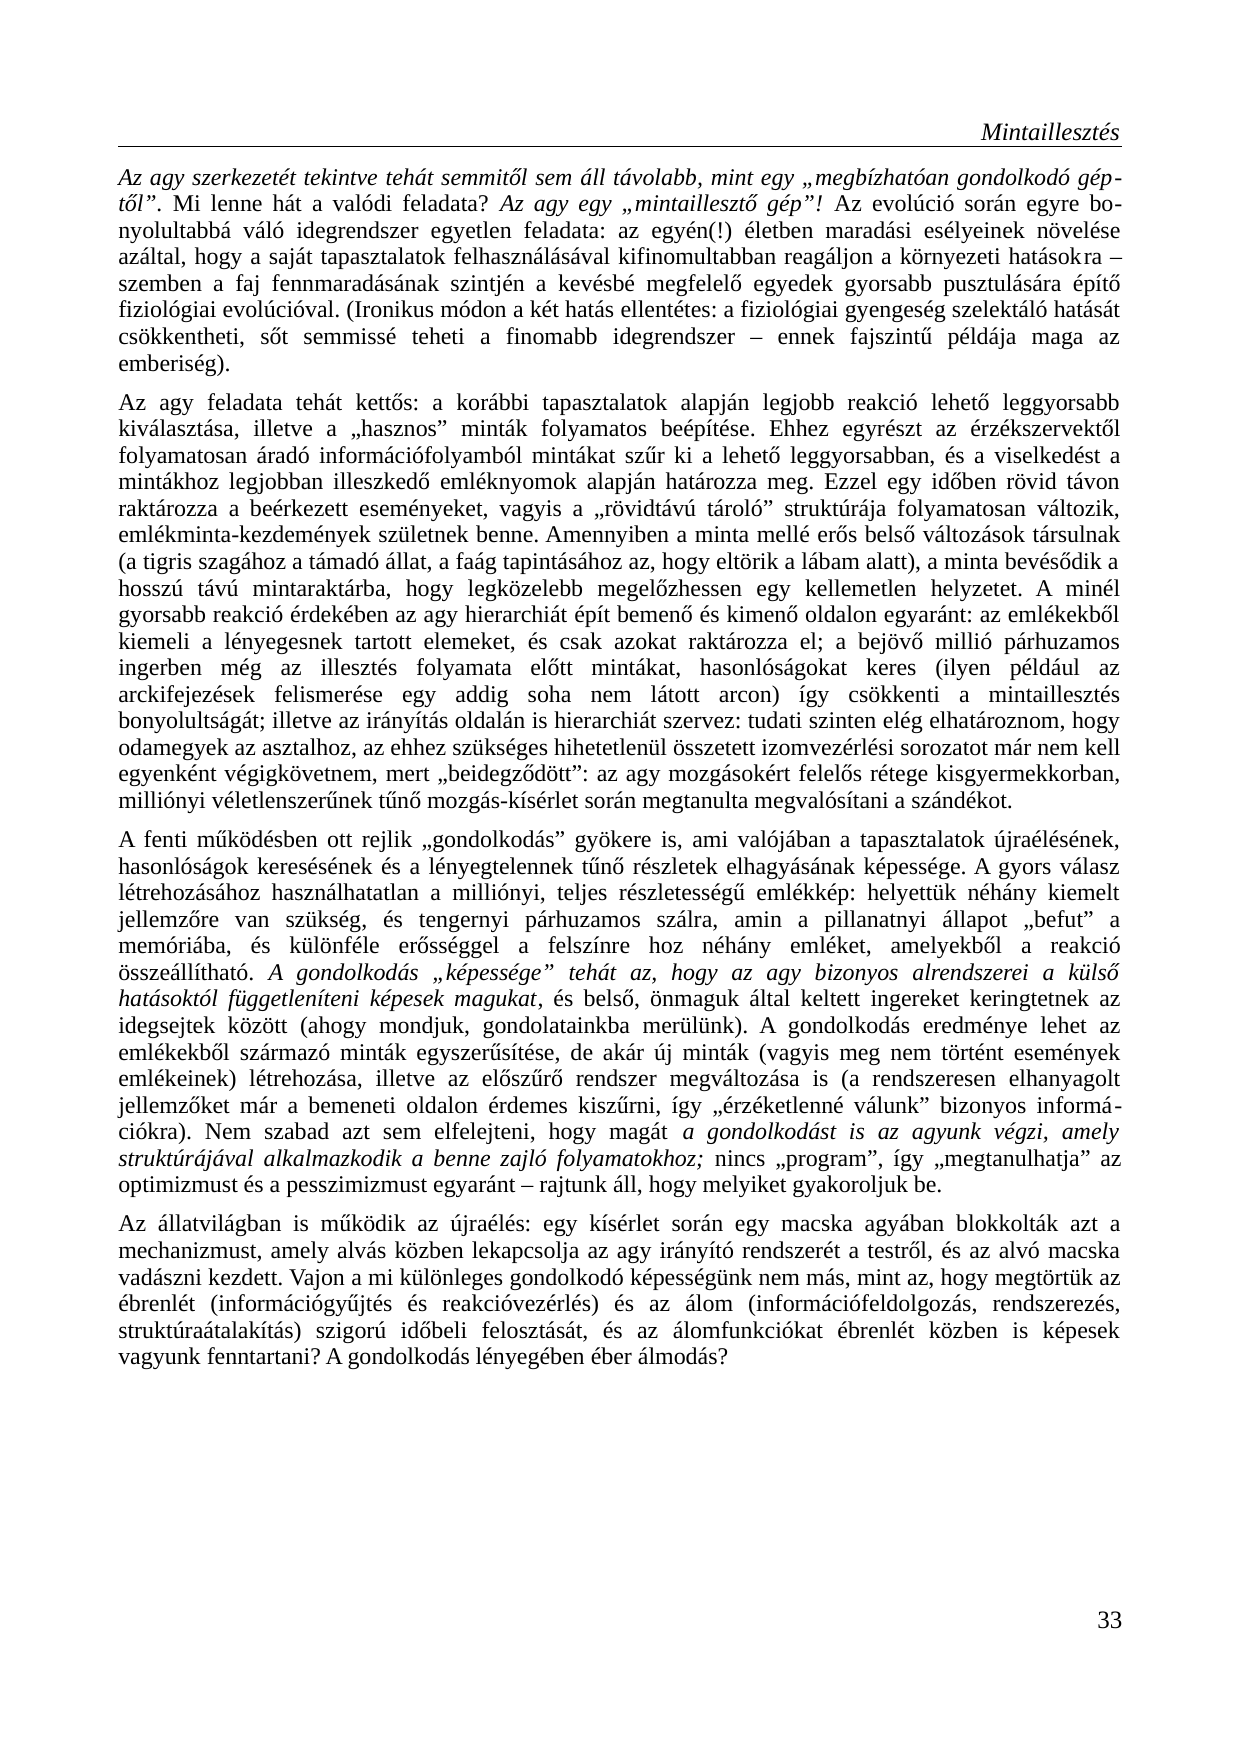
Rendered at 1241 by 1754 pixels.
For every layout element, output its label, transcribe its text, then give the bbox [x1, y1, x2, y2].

text Az agy feladata tehát kettős: a korábbi tapasztalatok alapján legjobb reakció lehető leggyorsabb kiválasztása, illetve a „hasznos” minták folyamatos beépítése. Ehhez egyrészt az érzékszervektől folyamatosan áradó információfolyamból mintákat szűr ki a lehető leggyorsabban, és a viselkedést a mintákhoz legjobban illeszkedő emléknyomok alapján határozza meg. Ezzel egy időben rövid távon raktározza a beérkezett eseményeket, vagyis a „rövidtávú tároló” struktúrája folyamatosan változik, emlékminta-kezdemények születnek benne. Amennyiben a minta mellé erős belső változások társulnak (a tigris szagához a támadó állat, a faág tapintásához az, hogy eltörik a lábam alatt), a minta bevésődik a hosszú távú mintaraktárba, hogy legközelebb megelőzhessen egy kellemetlen helyzetet. A minél gyorsabb reakció érdekében az agy hierarchiát épít bemenő és kimenő oldalon egyaránt: az emlékekből kiemeli a lényegesnek tartott elemeket, és csak azokat raktározza el; a bejövő millió párhuzamos ingerben még az illesztés folyamata előtt mintákat, hasonlóságokat keres (ilyen például az arckifejezések felismerése egy addig soha nem látott arcon) így csökkenti a mintaillesztés bonyolultságát; illetve az irányítás oldalán is hierarchiát szervez: tudati szinten elég elhatároznom, hogy odamegyek az asztalhoz, az ehhez szükséges hihetetlenül összetett izomvezérlési sorozatot már nem kell egyenként végigkövetnem, mert „beidegződött”: az agy mozgásokért felelős rétege kisgyermekkorban, milliónyi véletlenszerűnek tűnő mozgás-kísérlet során megtanulta megvalósítani a szándékot. [118, 389, 1122, 814]
text Az állatvilágban is működik az újraélés: egy kísérlet során egy macska agyában blokkolták azt a mechanizmust, amely alvás közben lekapcsolja az agy irányító rendszerét a testről, és az alvó macska vadászni kezdett. Vajon a mi különleges gondolkodó képességünk nem más, mint az, hogy megtörtük az ébrenlét (információgyűjtés és reakcióvezérlés) és az álom (információfeldolgozás, rendszerezés, struktúraátalakítás) szigorú időbeli felosztását, és az álomfunkciókat ébrenlét közben is képesek vagyunk fenntartani? A gondolkodás lényegében éber álmodás? [118, 1211, 1122, 1370]
text Az agy szerkezetét tekintve tehát semmitől sem áll távolabb, mint egy „megbízhatóan gondolkodó gép­től”. Mi lenne hát a valódi feladata? Az agy egy „mintaillesztő gép”! Az evolúció során egyre bo­nyolultabbá váló idegrendszer egyetlen feladata: az egyén(!) életben maradási esélyeinek növelése azáltal, hogy a saját tapasztalatok felhasználásával kifinomultabban reagáljon a környezeti hatások­ra – szemben a faj fennmaradásának szintjén a kevésbé megfelelő egyedek gyorsabb pusztulására építő fiziológiai evolúcióval. (Ironikus módon a két hatás ellentétes: a fiziológiai gyengeség szelektáló hatását csökkentheti, sőt semmissé teheti a finomabb idegrendszer – ennek fajszintű példája maga az emberiség). [118, 164, 1122, 376]
text A fenti működésben ott rejlik „gondolkodás” gyökere is, ami valójában a tapasztalatok újraélésének, hasonlóságok keresésének és a lényegtelennek tűnő részletek elhagyásának képessége. A gyors válasz létrehozásához használhatatlan a milliónyi, teljes részletességű emlékkép: helyettük néhány kiemelt jellemzőre van szükség, és tengernyi párhuzamos szálra, amin a pillanatnyi állapot „befut” a memóriába, és különféle erősséggel a felszínre hoz néhány emléket, amelyekből a reakció összeállítható. A gondolkodás „képessége” tehát az, hogy az agy bizonyos alrendszerei a külső hatásoktól függetleníteni képesek magukat, és belső, önmaguk által keltett ingereket keringtetnek az idegsejtek között (ahogy mondjuk, gondolatainkba merülünk). A gondolkodás eredménye lehet az emlékekből származó minták egyszerűsítése, de akár új minták (vagyis meg nem történt események emlékeinek) létrehozása, illetve az előszűrő rendszer megváltozása is (a rendszeresen elhanyagolt jellemzőket már a bemeneti oldalon érdemes kiszűrni, így „érzéketlenné válunk” bizonyos informá­ciókra). Nem szabad azt sem elfelejteni, hogy magát a gondolkodást is az agyunk végzi, amely struktúrájával alkalmazkodik a benne zajló folyamatokhoz; nincs „program”, így „megtanulhatja” az optimizmust és a pesszimizmust egyaránt – rajtunk áll, hogy melyiket gyakoroljuk be. [118, 826, 1122, 1198]
